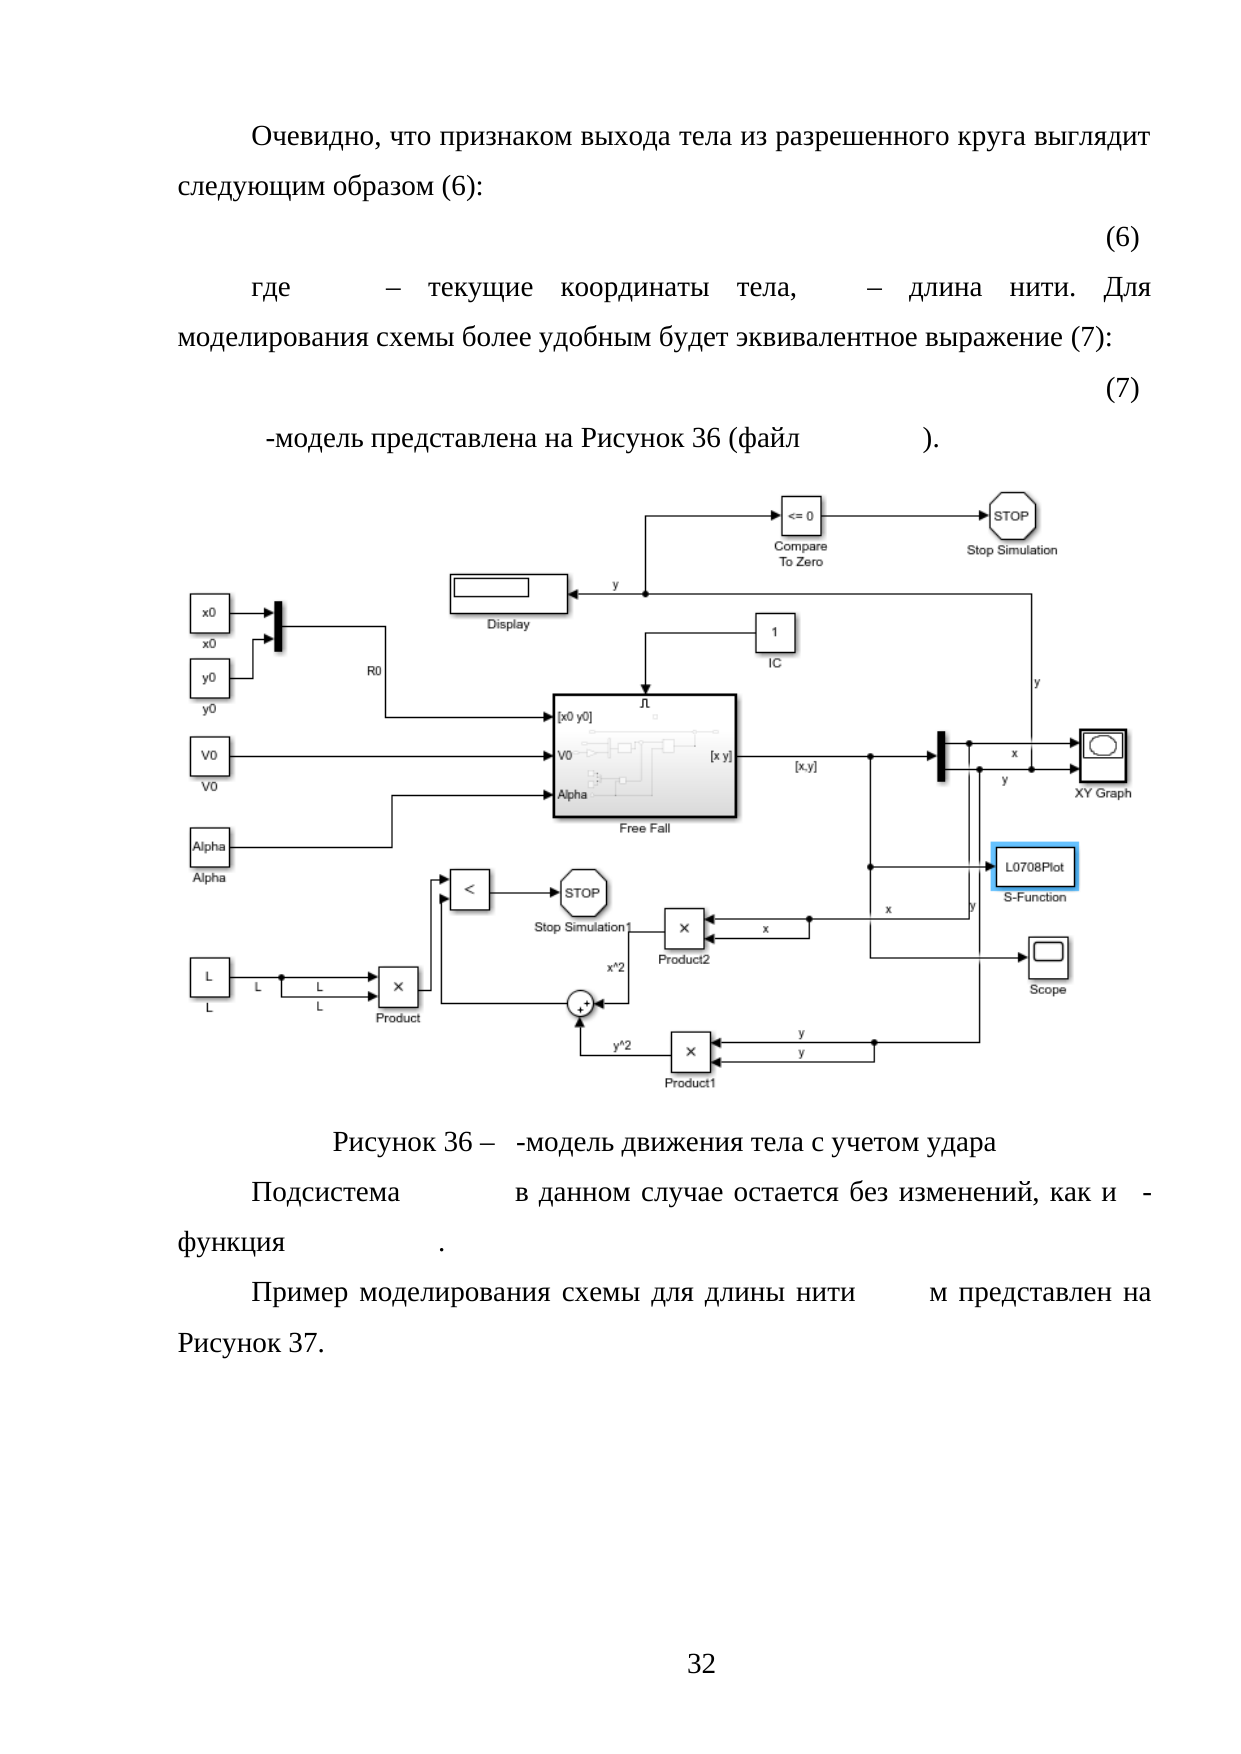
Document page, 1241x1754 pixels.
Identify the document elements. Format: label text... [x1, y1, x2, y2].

text -модель представлена на рисунок 36 (файл ). [177, 420, 1152, 453]
picture [177, 470, 1152, 1107]
text Очевидно, что признаком выхода тела из разрешенного круга выглядит следующим образом (6): [177, 118, 1152, 202]
text Рисунок 36 – -модель движения тела с учетом удара [177, 1124, 1152, 1157]
text Пример моделирования схемы для длины нити м представлен на рисунок 37. [177, 1274, 1152, 1358]
table_header [177, 219, 959, 269]
text Подсистема в данном случае остается без изменений, как и -функция . [177, 1174, 1152, 1258]
table_header [177, 370, 959, 420]
text где – текущие координаты тела, – длина нити. Для моделирования схемы более удобным будет эквивалентное выражение (7): [177, 269, 1152, 353]
table_header (6) [959, 219, 1151, 269]
table_header (7) [959, 370, 1151, 420]
